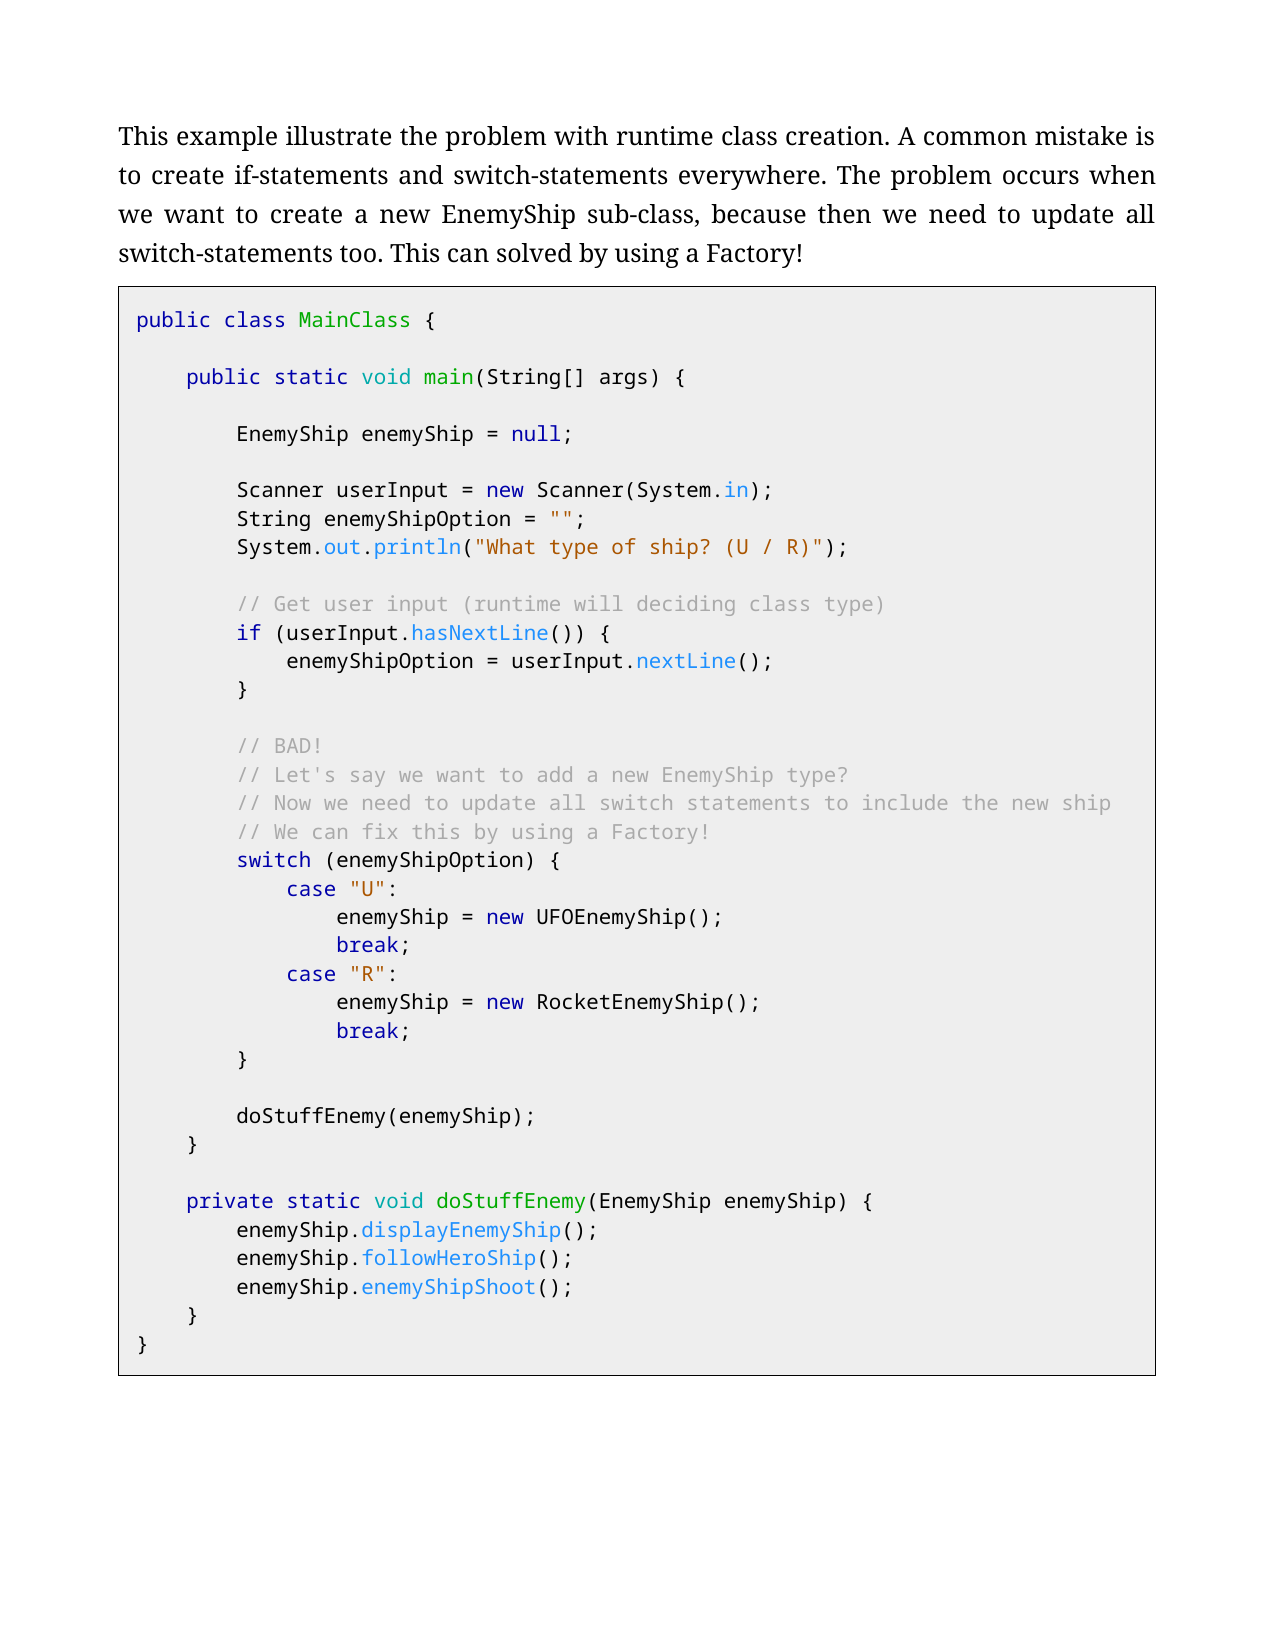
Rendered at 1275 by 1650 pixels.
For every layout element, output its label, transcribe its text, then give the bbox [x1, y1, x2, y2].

text This example illustrate the problem with runtime class creation. A common mistake is to create if-statements and switch-statements everywhere. The problem occurs when we want to create a new EnemyShip sub-class, because then we need to update all switch-statements too. This can solved by using a Factory! [118, 118, 1157, 270]
